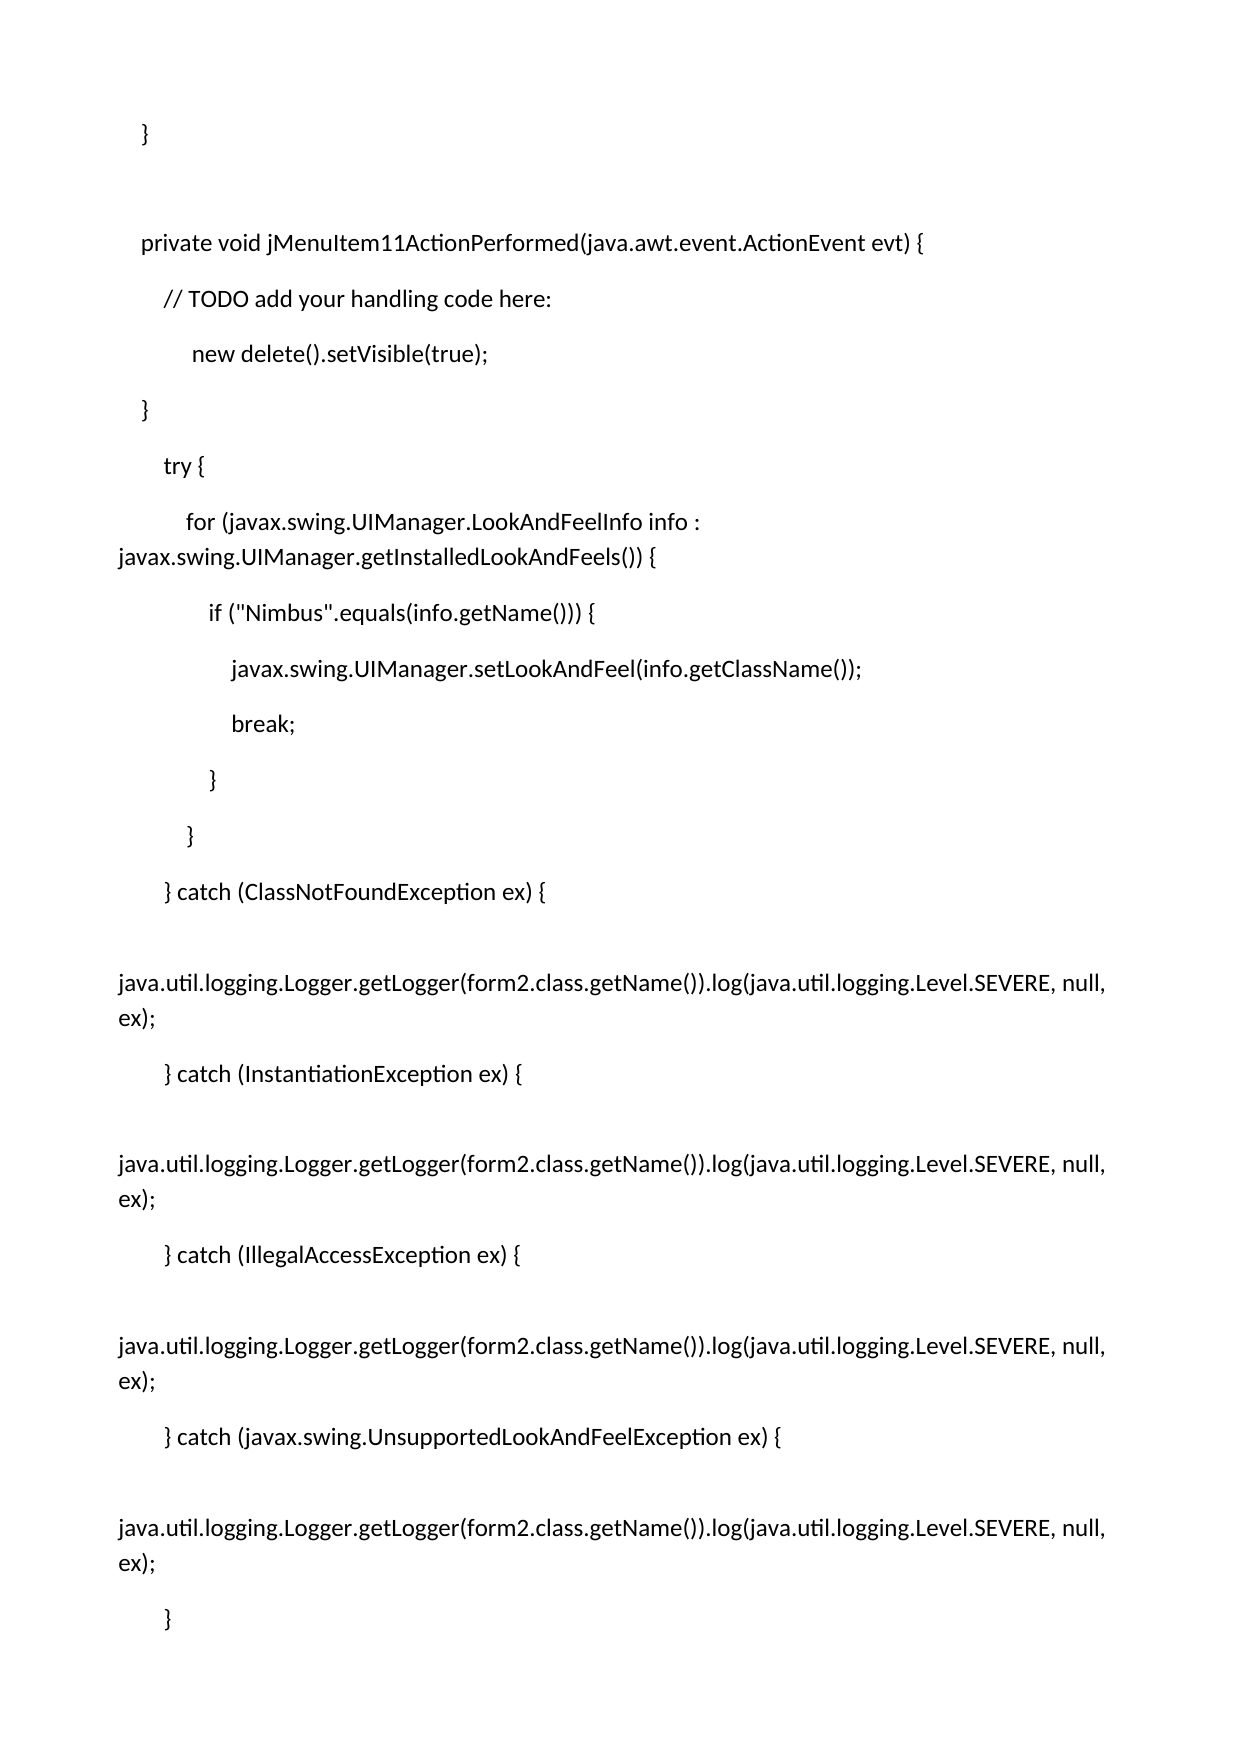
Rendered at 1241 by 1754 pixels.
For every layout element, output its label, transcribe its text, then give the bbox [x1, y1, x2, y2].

text } [118, 820, 1122, 851]
text } [118, 118, 1122, 149]
text for (javax.swing.UIManager.LookAndFeelInfo info : javax.swing.UIManager.getInstalledLookAndFeels()) { [118, 506, 1122, 572]
text // TODO add your handling code here: [118, 283, 1122, 313]
text } [118, 394, 1122, 425]
text private void jMenuItem11ActionPerformed(java.awt.event.ActionEvent evt) { [118, 227, 1122, 257]
text java.util.logging.Logger.getLogger(form2.class.getName()).log(java.util.logging.Level.SEVERE, null, ex); [118, 1114, 1122, 1214]
text javax.swing.UIManager.setLookAndFeel(info.getClassName()); [118, 653, 1122, 683]
text } [118, 1603, 1122, 1633]
text } catch (IllegalAccessException ex) { [118, 1239, 1122, 1270]
text try { [118, 450, 1122, 481]
text } catch (ClassNotFoundException ex) { [118, 876, 1122, 907]
text new delete().setVisible(true); [118, 339, 1122, 369]
text java.util.logging.Logger.getLogger(form2.class.getName()).log(java.util.logging.Level.SEVERE, null, ex); [118, 1295, 1122, 1396]
text if ("Nimbus".equals(info.getName())) { [118, 597, 1122, 627]
text } [118, 764, 1122, 795]
text break; [118, 709, 1122, 739]
text } catch (javax.swing.UnsupportedLookAndFeelException ex) { [118, 1421, 1122, 1452]
text java.util.logging.Logger.getLogger(form2.class.getName()).log(java.util.logging.Level.SEVERE, null, ex); [118, 1477, 1122, 1577]
text java.util.logging.Logger.getLogger(form2.class.getName()).log(java.util.logging.Level.SEVERE, null, ex); [118, 932, 1122, 1032]
text } catch (InstantiationException ex) { [118, 1058, 1122, 1088]
